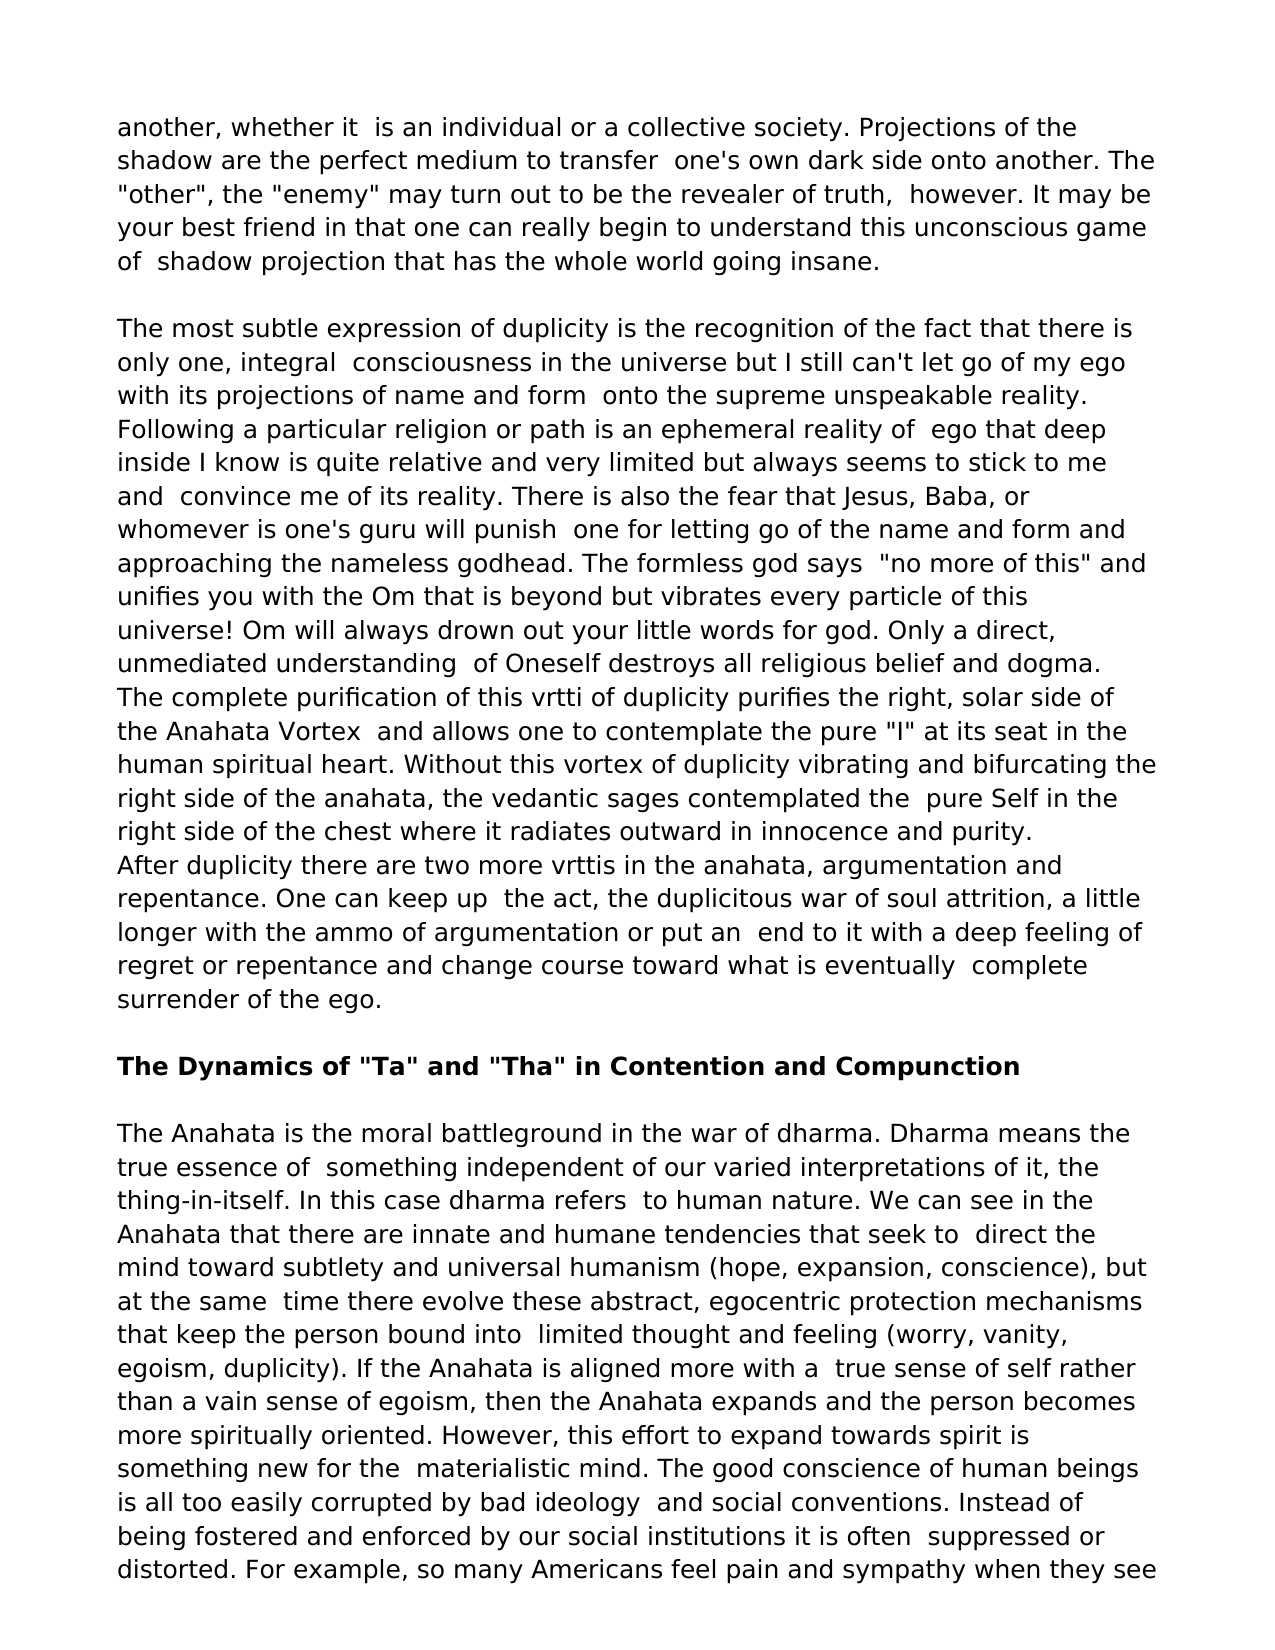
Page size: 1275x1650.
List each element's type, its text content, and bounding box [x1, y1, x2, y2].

text The Dynamics of "Ta" and "Tha" in Contention and Compunction [117, 1052, 1159, 1081]
text The Anahata is the moral battleground in the war of dharma. Dharma means the true essence of something independent of our varied interpretations of it, the thing-in-itself. In this case dharma refers to human nature. We can see in the Anahata that there are innate and humane tendencies that seek to direct the mind toward subtlety and universal humanism (hope, expansion, conscience), but at the same time there evolve these abstract, egocentric protection mechanisms that keep the person bound into limited thought and feeling (worry, vanity, egoism, duplicity). If the Anahata is aligned more with a true sense of self rather than a vain sense of egoism, then the Anahata expands and the person becomes more spiritually oriented. However, this effort to expand towards spirit is something new for the materialistic mind. The good conscience of human beings is all too easily corrupted by bad ideology and social conventions. Instead of being fostered and enforced by our social institutions it is often suppressed or distorted. For example, so many Americans feel pain and sympathy when they see [117, 1119, 1159, 1584]
text The most subtle expression of duplicity is the recognition of the fact that there is only one, integral consciousness in the universe but I still can't let go of my ego with its projections of name and form onto the supreme unspeakable reality. Following a particular religion or path is an ephemeral reality of ego that deep inside I know is quite relative and very limited but always seems to stick to me and convince me of its reality. There is also the fear that Jesus, Baba, or whomever is one's guru will punish one for letting go of the name and form and approaching the nameless godhead. The formless god says "no more of this" and unifies you with the Om that is beyond but vibrates every particle of this universe! Om will always drown out your little words for god. Only a direct, unmediated understanding of Oneself destroys all religious belief and dogma. [117, 314, 1159, 679]
text The complete purification of this vrtti of duplicity purifies the right, solar side of the Anahata Vortex and allows one to contemplate the pure "I" at its seat in the human spiritual heart. Without this vortex of duplicity vibrating and bifurcating the right side of the anahata, the vedantic sages contemplated the pure Self in the right side of the chest where it radiates outward in innocence and purity. [117, 683, 1159, 847]
text After duplicity there are two more vrttis in the anahata, argumentation and repentance. One can keep up the act, the duplicitous war of soul attrition, a little longer with the ammo of argumentation or put an end to it with a deep feeling of regret or repentance and change course toward what is eventually complete surrender of the ego. [117, 851, 1159, 1014]
text another, whether it is an individual or a collective society. Projections of the shadow are the perfect medium to transfer one's own dark side onto another. The "other", the "enemy" may turn out to be the revealer of truth, however. It may be your best friend in that one can really begin to understand this unconscious game of shadow projection that has the whole world going insane. [117, 113, 1159, 276]
